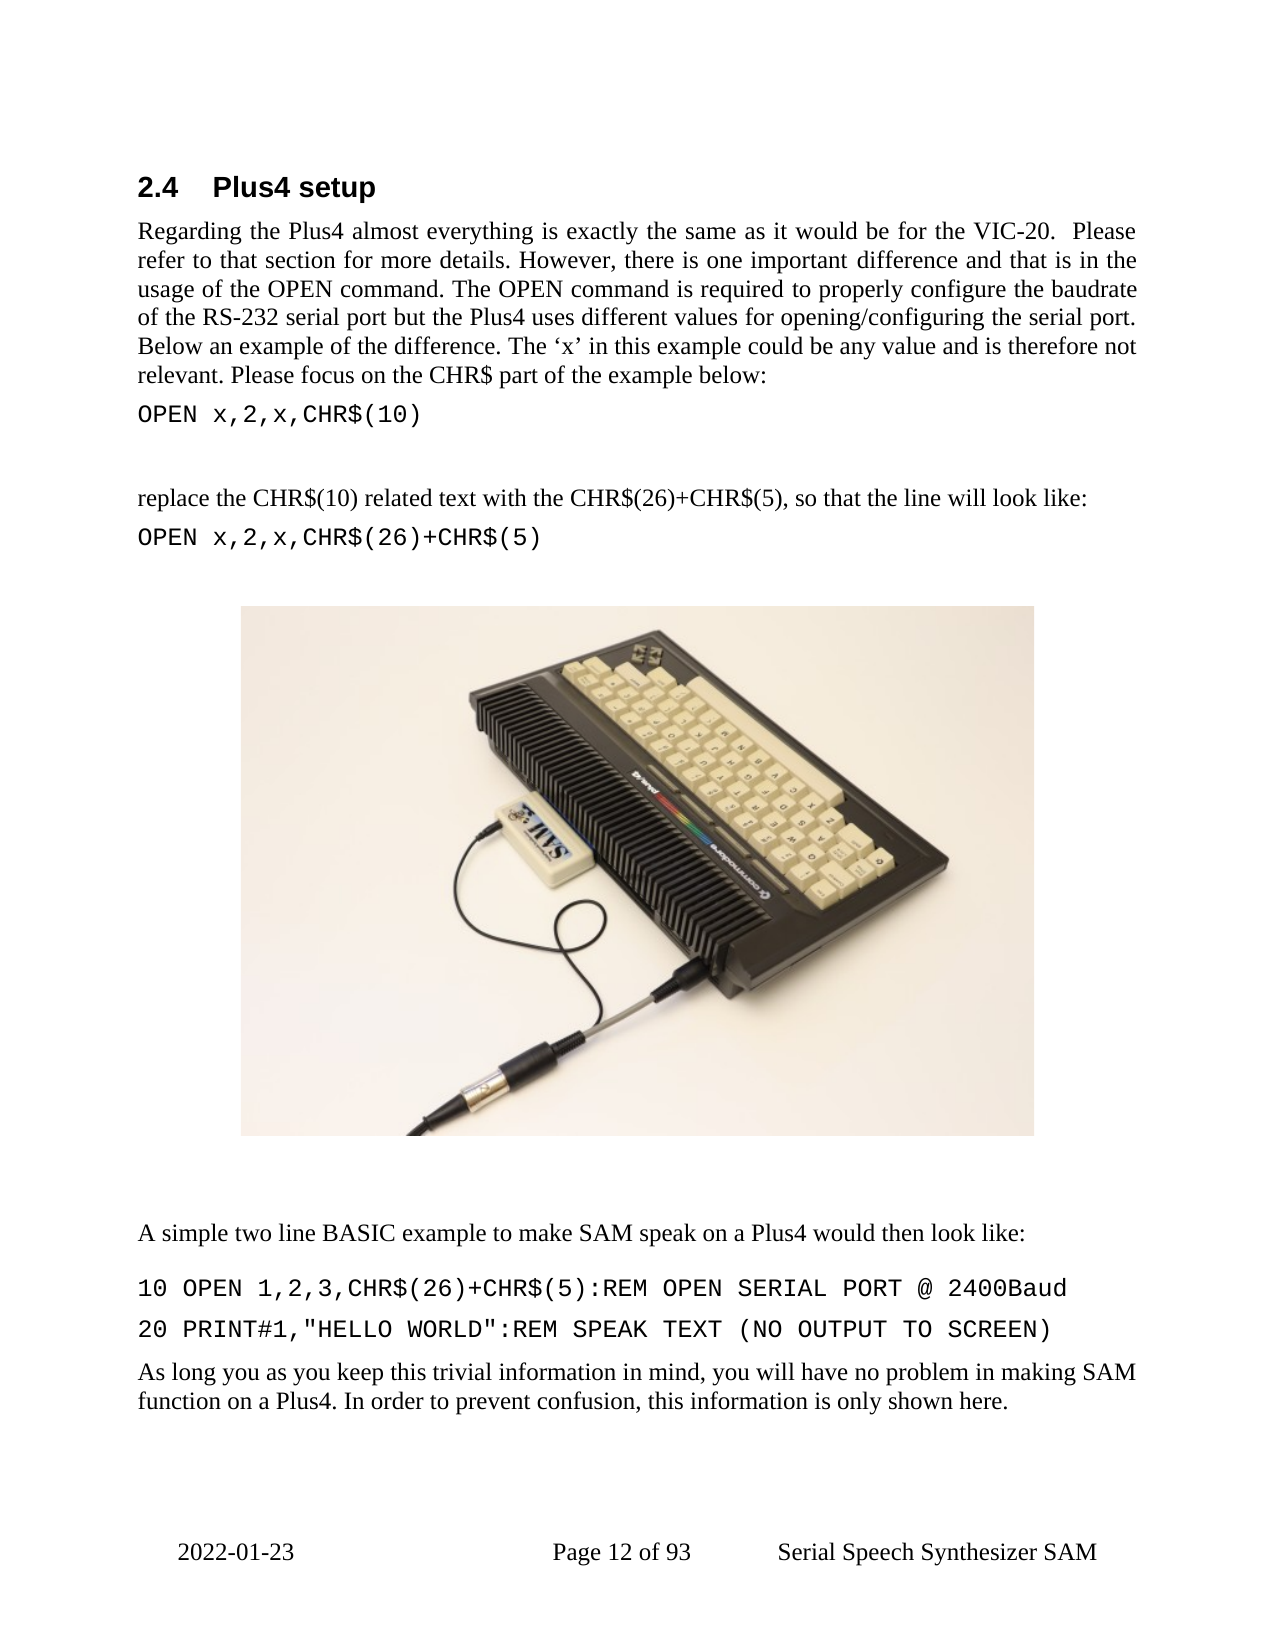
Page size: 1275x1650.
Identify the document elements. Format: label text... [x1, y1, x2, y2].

subtitle Plus4 setup [137, 170, 1138, 204]
text A simple two line BASIC example to make SAM speak on a Plus4 would then look like: [137, 1218, 1138, 1247]
picture [240, 606, 1035, 1136]
text OPEN x,2,x,CHR$(10) [137, 401, 1138, 429]
text replace the CHR$(10) related text with the CHR$(26)+CHR$(5), so that the line will look like: [137, 483, 1138, 512]
text 10 OPEN 1,2,3,CHR$(26)+CHR$(5):REM OPEN SERIAL PORT @ 2400Baud [137, 1276, 1138, 1304]
text As long you as you keep this trivial information in mind, you will have no problem in making SAM function on a Plus4. In order to prevent confusion, this information is only shown here. [137, 1357, 1138, 1415]
text Regarding the Plus4 almost everything is exactly the same as it would be for the VIC-20. Please refer to that section for more details. However, there is one important difference and that is in the usage of the OPEN command. The OPEN command is required to properly configure the baudrate of the RS-232 serial port but the Plus4 uses different values for opening/configuring the serial port. Below an example of the difference. The ‘x’ in this example could be any value and is therefore not relevant. Please focus on the CHR$ part of the example below: [137, 216, 1138, 389]
text OPEN x,2,x,CHR$(26)+CHR$(5) [137, 524, 1138, 553]
text 20 PRINT#1,"HELLO WORLD":REM SPEAK TEXT (NO OUTPUT TO SCREEN) [137, 1316, 1138, 1345]
